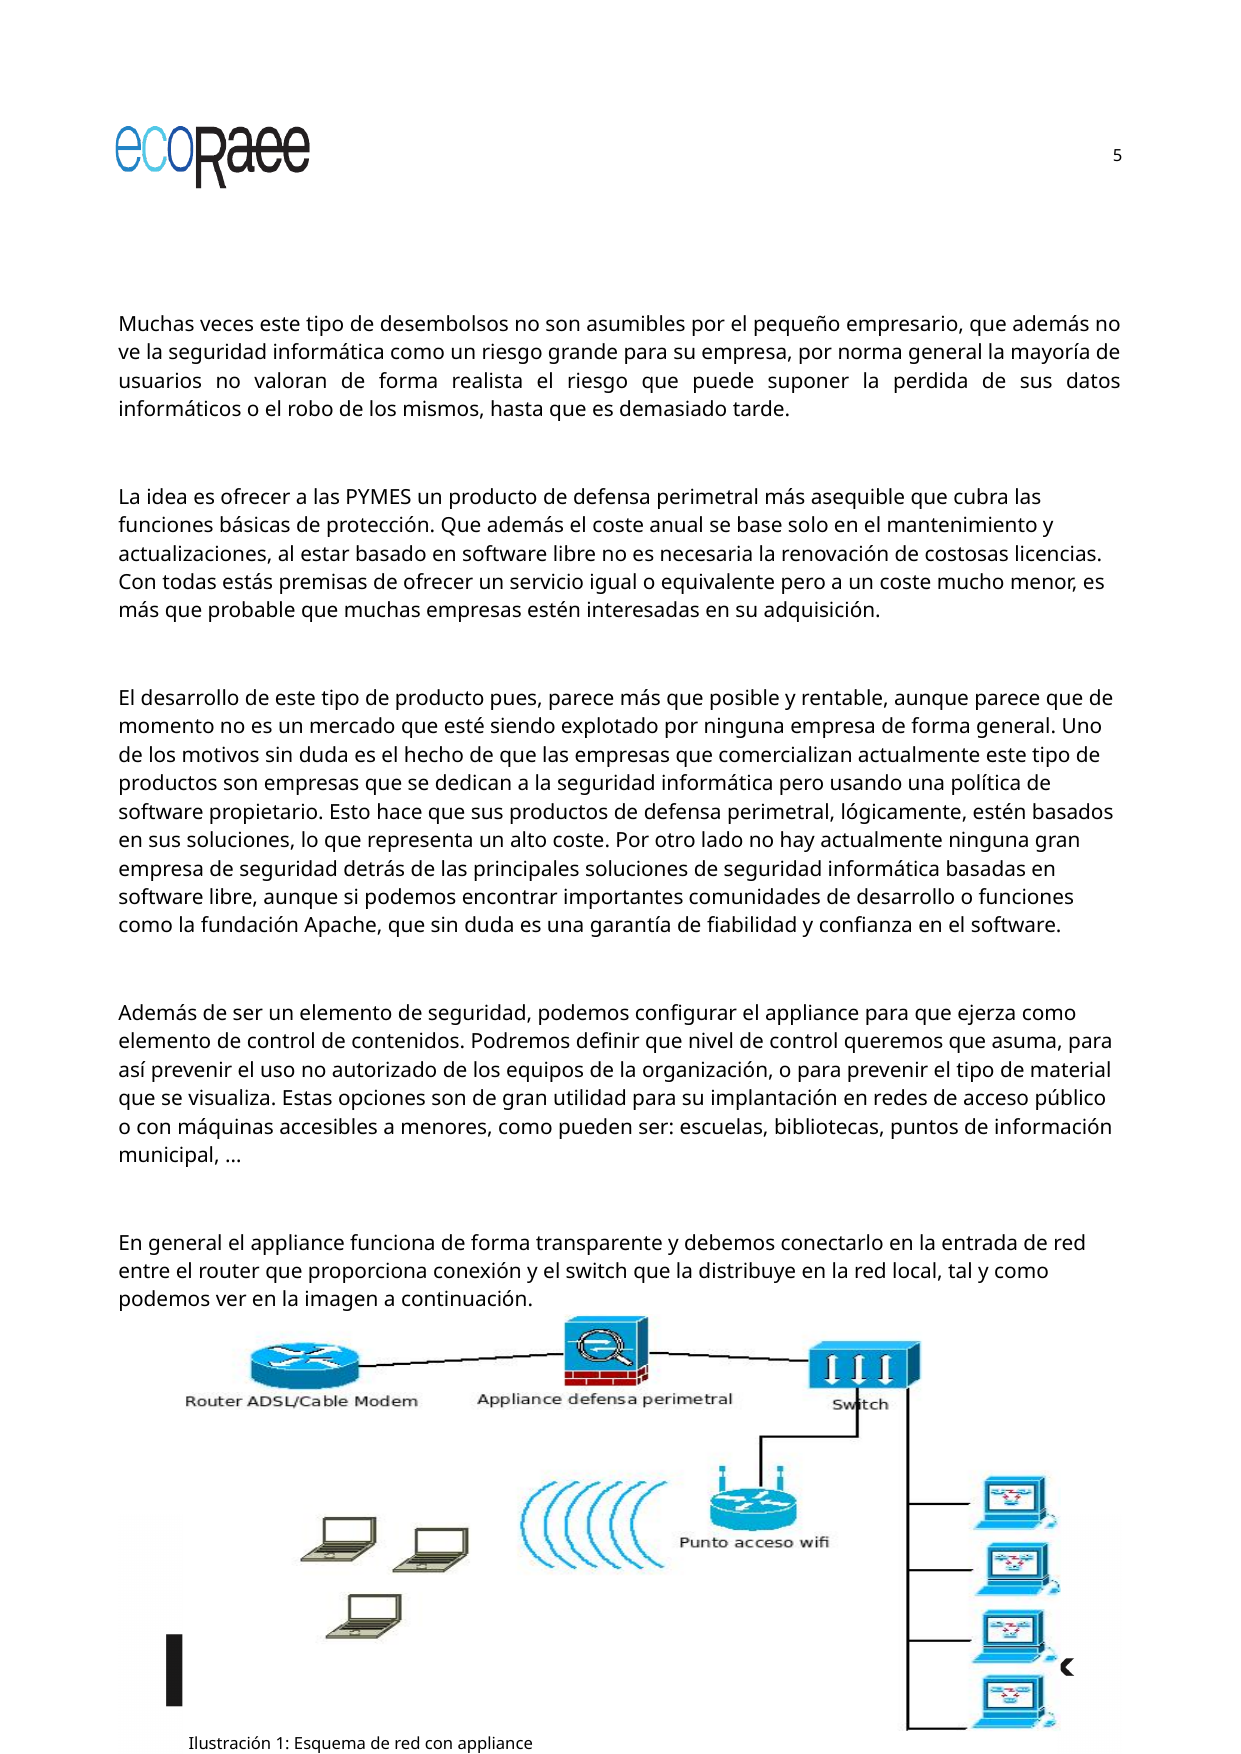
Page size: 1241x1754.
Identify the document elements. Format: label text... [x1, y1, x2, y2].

text Muchas veces este tipo de desembolsos no son asumibles por el pequeño empresario, que además no ve la seguridad informática como un riesgo grande para su empresa, por norma general la mayoría de usuarios no valoran de forma realista el riesgo que puede suponer la perdida de sus datos informáticos o el robo de los mismos, hasta que es demasiado tarde. [118, 309, 1122, 423]
picture [118, 1514, 182, 1754]
text Ilustración 1: Esquema de red con appliance [188, 1732, 1058, 1754]
text El desarrollo de este tipo de producto pues, parece más que posible y rentable, aunque parece que de momento no es un mercado que esté siendo explotado por ninguna empresa de forma general. Uno de los motivos sin duda es el hecho de que las empresas que comercializan actualmente este tipo de productos son empresas que se dedican a la seguridad informática pero usando una política de software propietario. Esto hace que sus productos de defensa perimetral, lógicamente, estén basados en sus soluciones, lo que representa un alto coste. Por otro lado no hay actualmente ninguna gran empresa de seguridad detrás de las principales soluciones de seguridad informática basadas en software libre, aunque si podemos encontrar importantes comunidades de desarrollo o funciones como la fundación Apache, que sin duda es una garantía de fiabilidad y confianza en el software. [118, 683, 1122, 939]
text Además de ser un elemento de seguridad, podemos configurar el appliance para que ejerza como elemento de control de contenidos. Podremos definir que nivel de control queremos que asuma, para así prevenir el uso no autorizado de los equipos de la organización, o para prevenir el tipo de material que se visualiza. Estas opciones son de gran utilidad para su implantación en redes de acceso público o con máquinas accesibles a menores, como pueden ser: escuelas, bibliotecas, puntos de información municipal, … [118, 998, 1122, 1169]
picture [185, 1314, 1123, 1754]
text La idea es ofrecer a las PYMES un producto de defensa perimetral más asequible que cubra las funciones básicas de protección. Que además el coste anual se base solo en el mantenimiento y actualizaciones, al estar basado en software libre no es necesaria la renovación de costosas licencias. Con todas estás premisas de ofrecer un servicio igual o equivalente pero a un coste mucho menor, es más que probable que muchas empresas estén interesadas en su adquisición. [118, 482, 1122, 624]
text En general el appliance funciona de forma transparente y debemos conectarlo en la entrada de red entre el router que proporciona conexión y el switch que la distribuye en la red local, tal y como podemos ver en la imagen a continuación. [118, 1228, 1122, 1313]
picture [114, 124, 311, 190]
